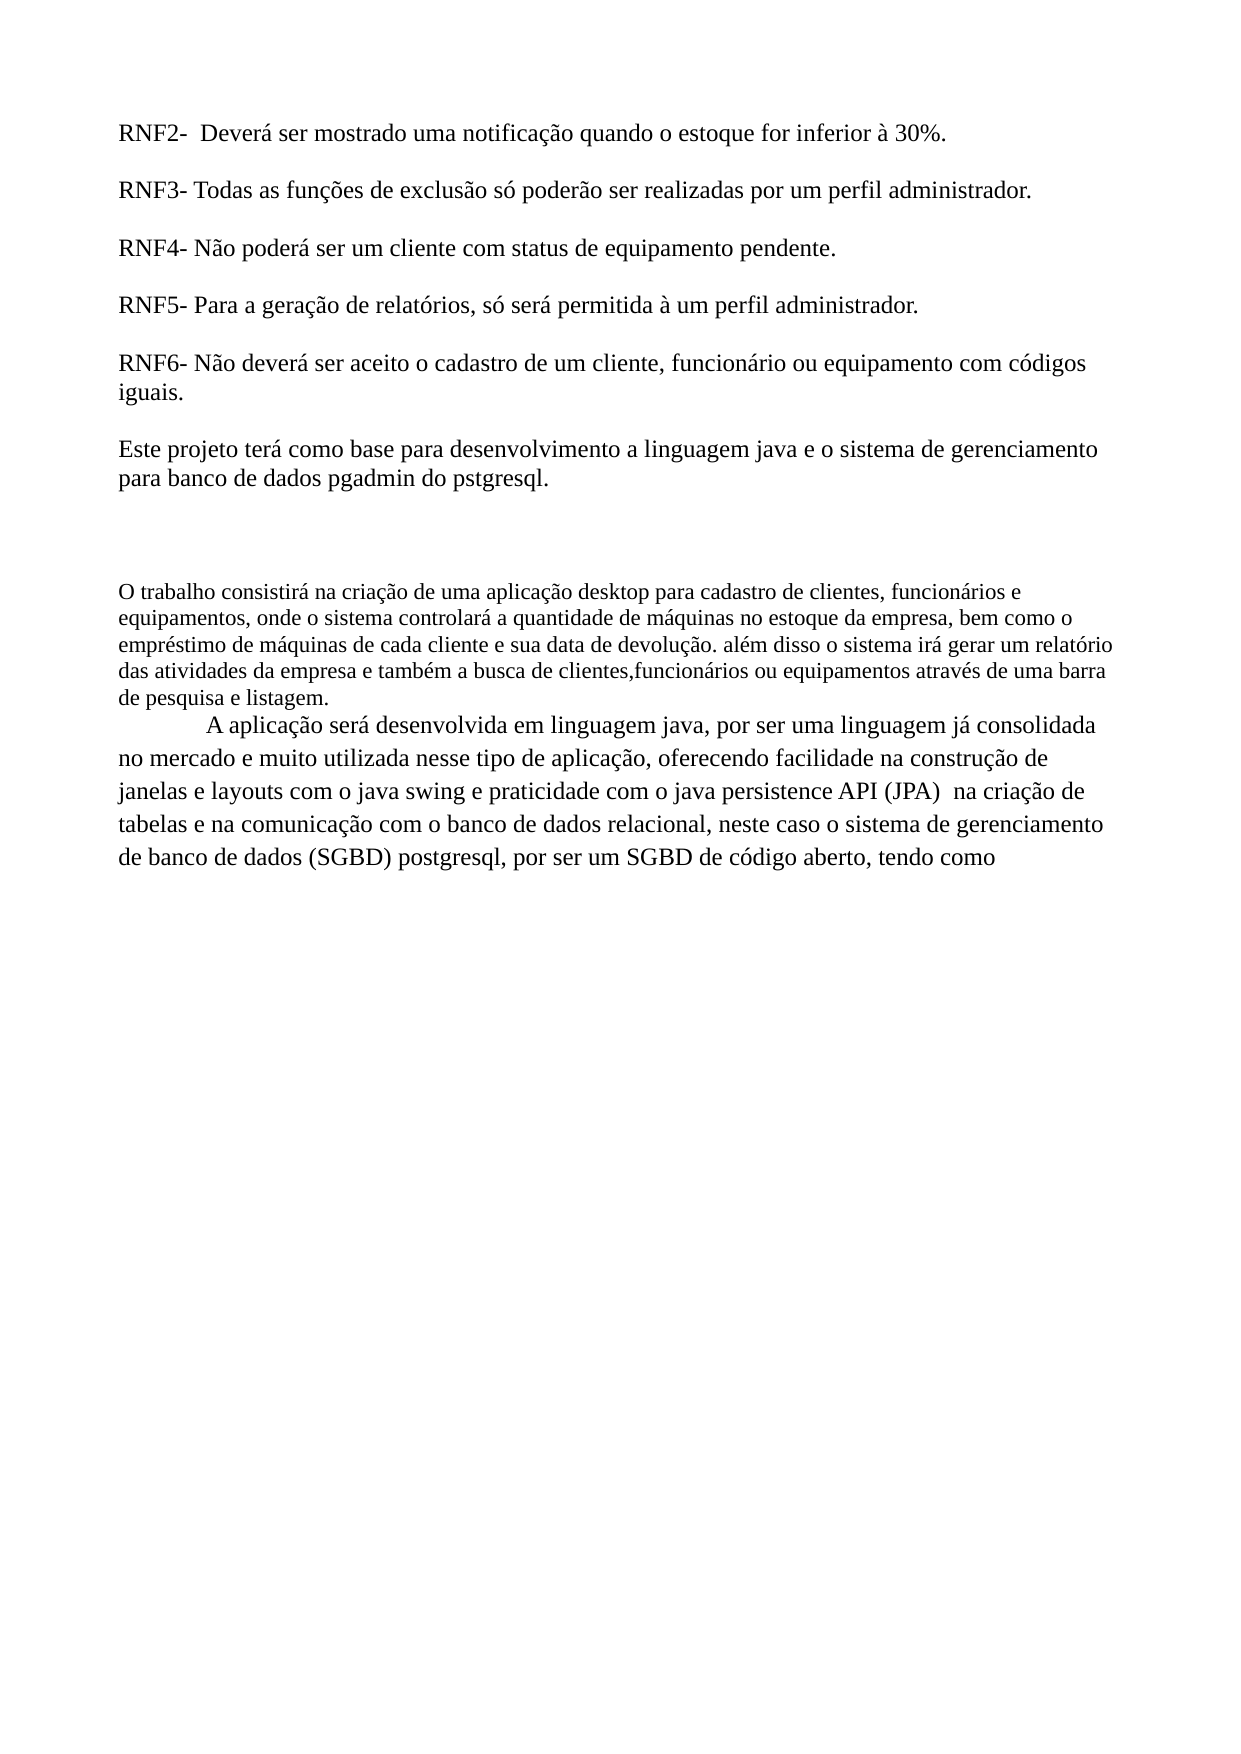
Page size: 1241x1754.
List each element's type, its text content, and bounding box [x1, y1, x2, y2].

text RNF5- Para a geração de relatórios, só será permitida à um perfil administrador. [118, 291, 1122, 319]
text RNF2- Deverá ser mostrado uma notificação quando o estoque for inferior à 30%. [118, 118, 1122, 147]
text RNF6- Não deverá ser aceito o cadastro de um cliente, funcionário ou equipamento com códigos iguais. [118, 348, 1122, 406]
text A aplicação será desenvolvida em linguagem java, por ser uma linguagem já consolidada no mercado e muito utilizada nesse tipo de aplicação, oferecendo facilidade na construção de janelas e layouts com o java swing e praticidade com o java persistence API (JPA) na criação de tabelas e na comunicação com o banco de dados relacional, neste caso o sistema de gerenciamento de banco de dados (SGBD) postgresql, por ser um SGBD de código aberto, tendo como [118, 710, 1122, 871]
text O trabalho consistirá na criação de uma aplicação desktop para cadastro de clientes, funcionários e equipamentos, onde o sistema controlará a quantidade de máquinas no estoque da empresa, bem como o empréstimo de máquinas de cada cliente e sua data de devolução. além disso o sistema irá gerar um relatório das atividades da empresa e também a busca de clientes,funcionários ou equipamentos através de uma barra de pesquisa e listagem. [118, 578, 1122, 710]
text Este projeto terá como base para desenvolvimento a linguagem java e o sistema de gerenciamento para banco de dados pgadmin do pstgresql. [118, 434, 1122, 492]
text RNF4- Não poderá ser um cliente com status de equipamento pendente. [118, 233, 1122, 262]
text RNF3- Todas as funções de exclusão só poderão ser realizadas por um perfil administrador. [118, 176, 1122, 204]
